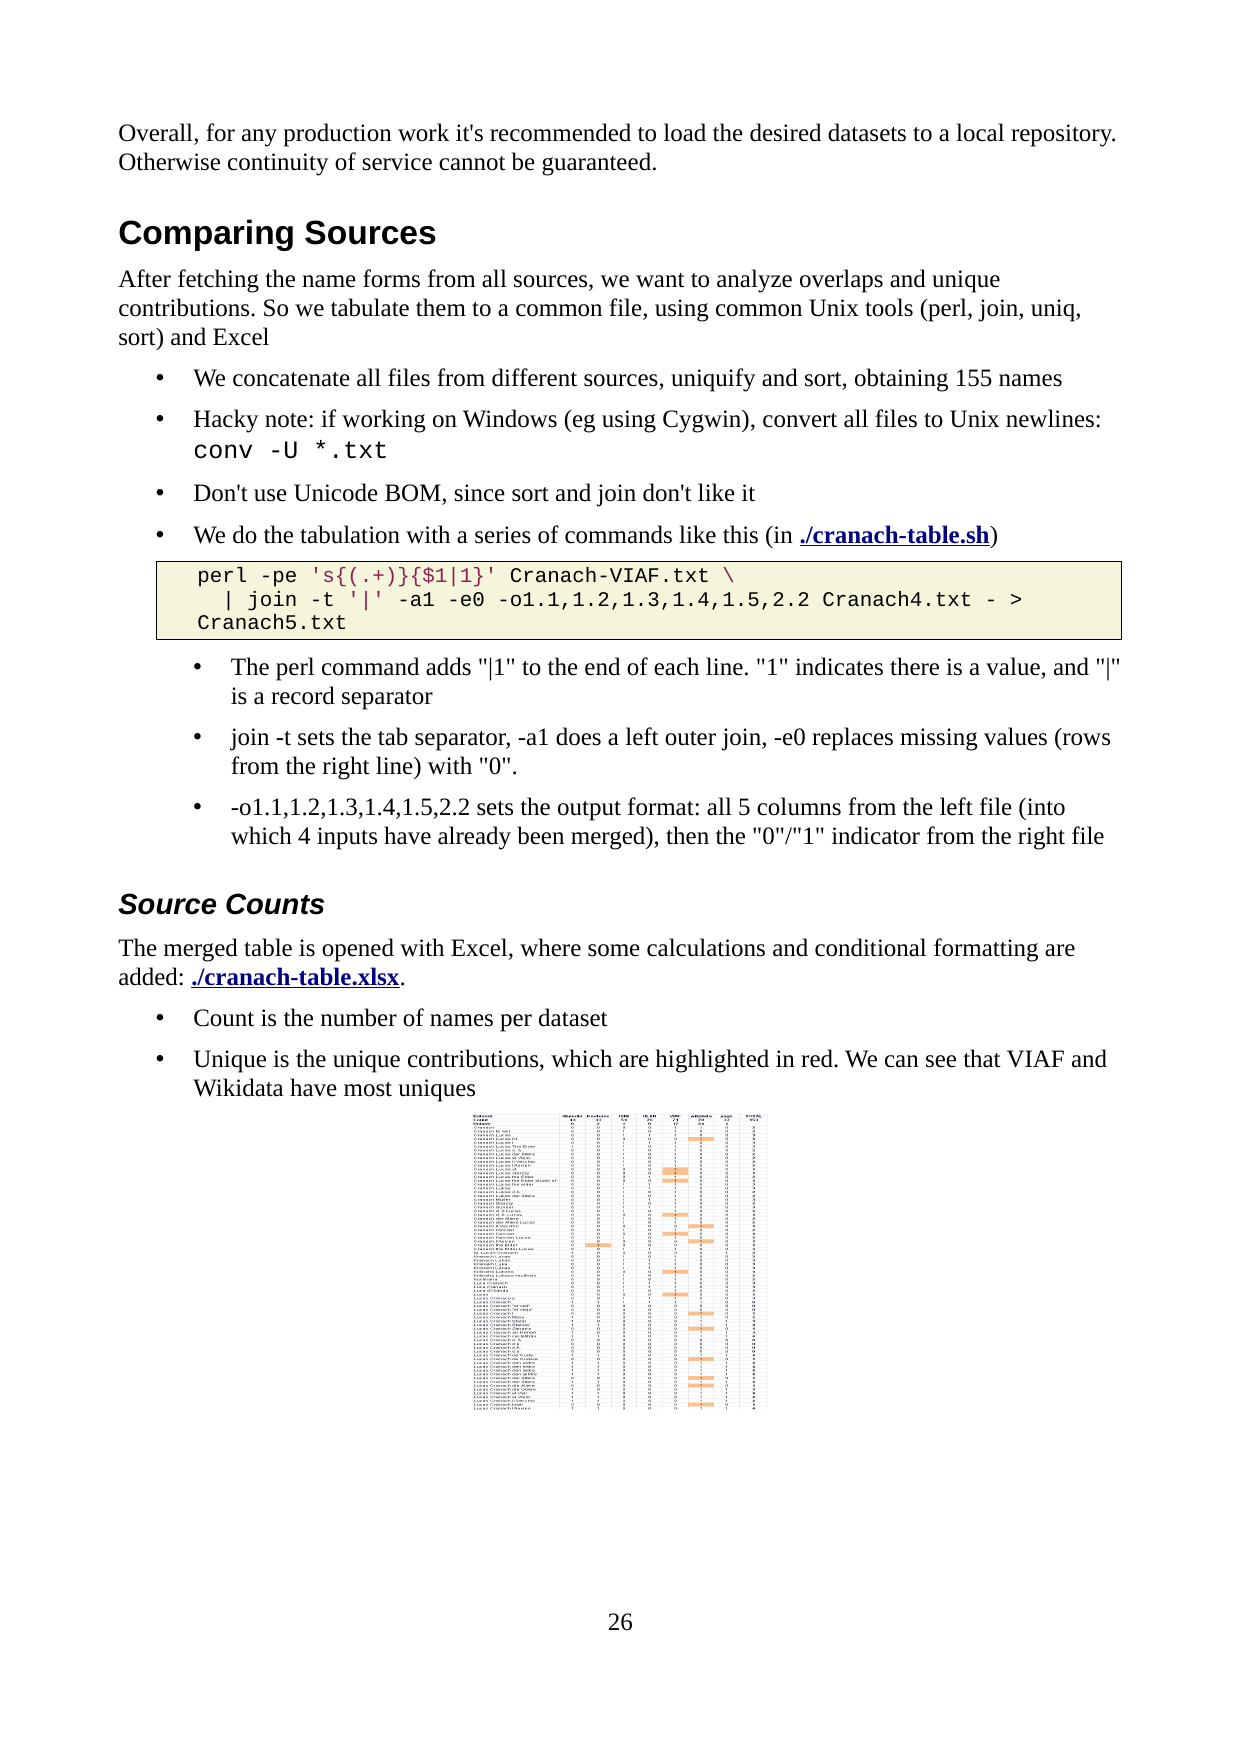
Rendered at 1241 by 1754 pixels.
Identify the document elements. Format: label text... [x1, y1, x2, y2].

subtitle Comparing Sources [118, 213, 1122, 252]
list perl -pe 's{(.+)}{$1|1}' Cranach-VIAF.txt \ [157, 562, 1121, 584]
list We do the tabulation with a series of commands like this (in ./cranach-table.sh) [156, 520, 1122, 548]
list We concatenate all files from different sources, uniquify and sort, obtaining 155 names [156, 363, 1122, 392]
text Overall, for any production work it's recommended to load the desired datasets to a local repository. Otherwise continuity of service cannot be guaranteed. [118, 118, 1122, 176]
list Hacky note: if working on Windows (eg using Cygwin), convert all files to Unix newlines: conv -U *.txt [156, 404, 1122, 466]
list Don't use Unicode BOM, since sort and join don't like it [156, 478, 1122, 507]
list -o1.1,1.2,1.3,1.4,1.5,2.2 sets the output format: all 5 columns from the left file (into which 4 inputs have already been merged), then the "0"/"1" indicator from the right file [193, 792, 1122, 850]
list Count is the number of names per dataset [156, 1003, 1122, 1032]
list | join -t '|' -a1 -e0 -o1.1,1.2,1.3,1.4,1.5,2.2 Cranach4.txt - > Cranach5.txt [157, 584, 1121, 639]
list The perl command adds "|1" to the end of each line. "1" indicates there is a value, and "|" is a record separator [193, 652, 1122, 710]
list Unique is the unique contributions, which are highlighted in red. We can see that VIAF and Wikidata have most uniques [156, 1044, 1122, 1102]
text After fetching the name forms from all sources, we want to analyze overlaps and unique contributions. So we tabulate them to a common file, using common Unix tools (perl, join, uniq, sort) and Excel [118, 264, 1122, 351]
list join -t sets the tab separator, -a1 does a left outer join, -e0 replaces missing values (rows from the right line) with "0". [193, 722, 1122, 780]
text The merged table is opened with Excel, where some calculations and conditional formatting are added: ./cranach-table.xlsx. [118, 933, 1122, 991]
subtitle Source Counts [118, 887, 1122, 921]
